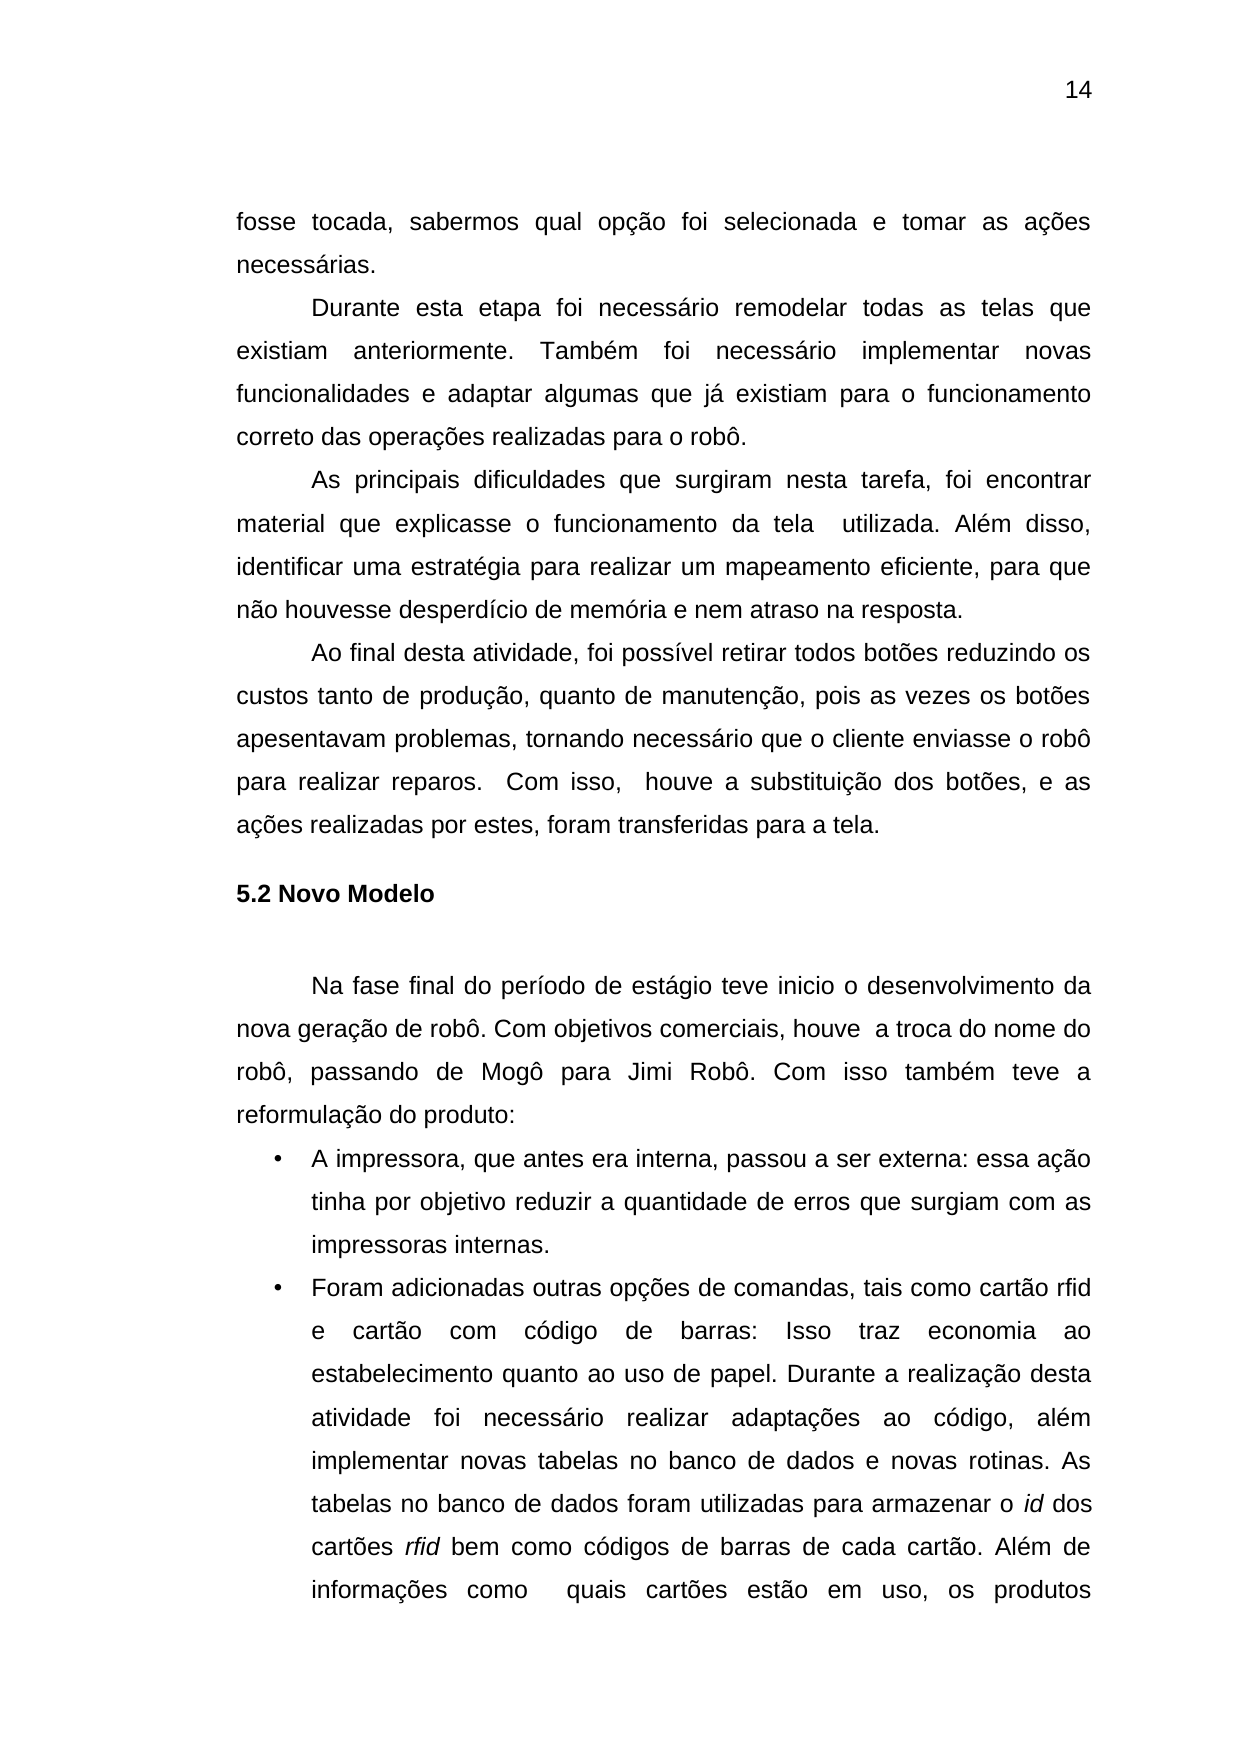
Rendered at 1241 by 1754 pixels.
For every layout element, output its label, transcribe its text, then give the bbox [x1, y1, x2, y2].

text Durante esta etapa foi necessário remodelar todas as telas que existiam anteriormente. Também foi necessário implementar novas funcionalidades e adaptar algumas que já existiam para o funcionamento correto das operações realizadas para o robô. [236, 293, 1092, 451]
subtitle 5.2 Novo Modelo [236, 879, 1092, 907]
text Na fase final do período de estágio teve inicio o desenvolvimento da nova geração de robô. Com objetivos comerciais, houve a troca do nome do robô, passando de Mogô para Jimi Robô. Com isso também teve a reformulação do produto: [236, 971, 1092, 1129]
text As principais dificuldades que surgiram nesta tarefa, foi encontrar material que explicasse o funcionamento da tela utilizada. Além disso, identificar uma estratégia para realizar um mapeamento eficiente, para que não houvesse desperdício de memória e nem atraso na resposta. [236, 466, 1092, 624]
text fosse tocada, sabermos qual opção foi selecionada e tomar as ações necessárias. [236, 207, 1092, 279]
list A impressora, que antes era interna, passou a ser externa: essa ação tinha por objetivo reduzir a quantidade de erros que surgiam com as impressoras internas. [274, 1144, 1092, 1259]
list Foram adicionadas outras opções de comandas, tais como cartão rfid e cartão com código de barras: Isso traz economia ao estabelecimento quanto ao uso de papel. Durante a realização desta atividade foi necessário realizar adaptações ao código, além implementar novas tabelas no banco de dados e novas rotinas. As tabelas no banco de dados foram utilizadas para armazenar o id dos cartões rfid bem como códigos de barras de cada cartão. Além de informações como quais cartões estão em uso, os produtos [274, 1273, 1092, 1604]
text Ao final desta atividade, foi possível retirar todos botões reduzindo os custos tanto de produção, quanto de manutenção, pois as vezes os botões apesentavam problemas, tornando necessário que o cliente enviasse o robô para realizar reparos. Com isso, houve a substituição dos botões, e as ações realizadas por estes, foram transferidas para a tela. [236, 638, 1092, 839]
